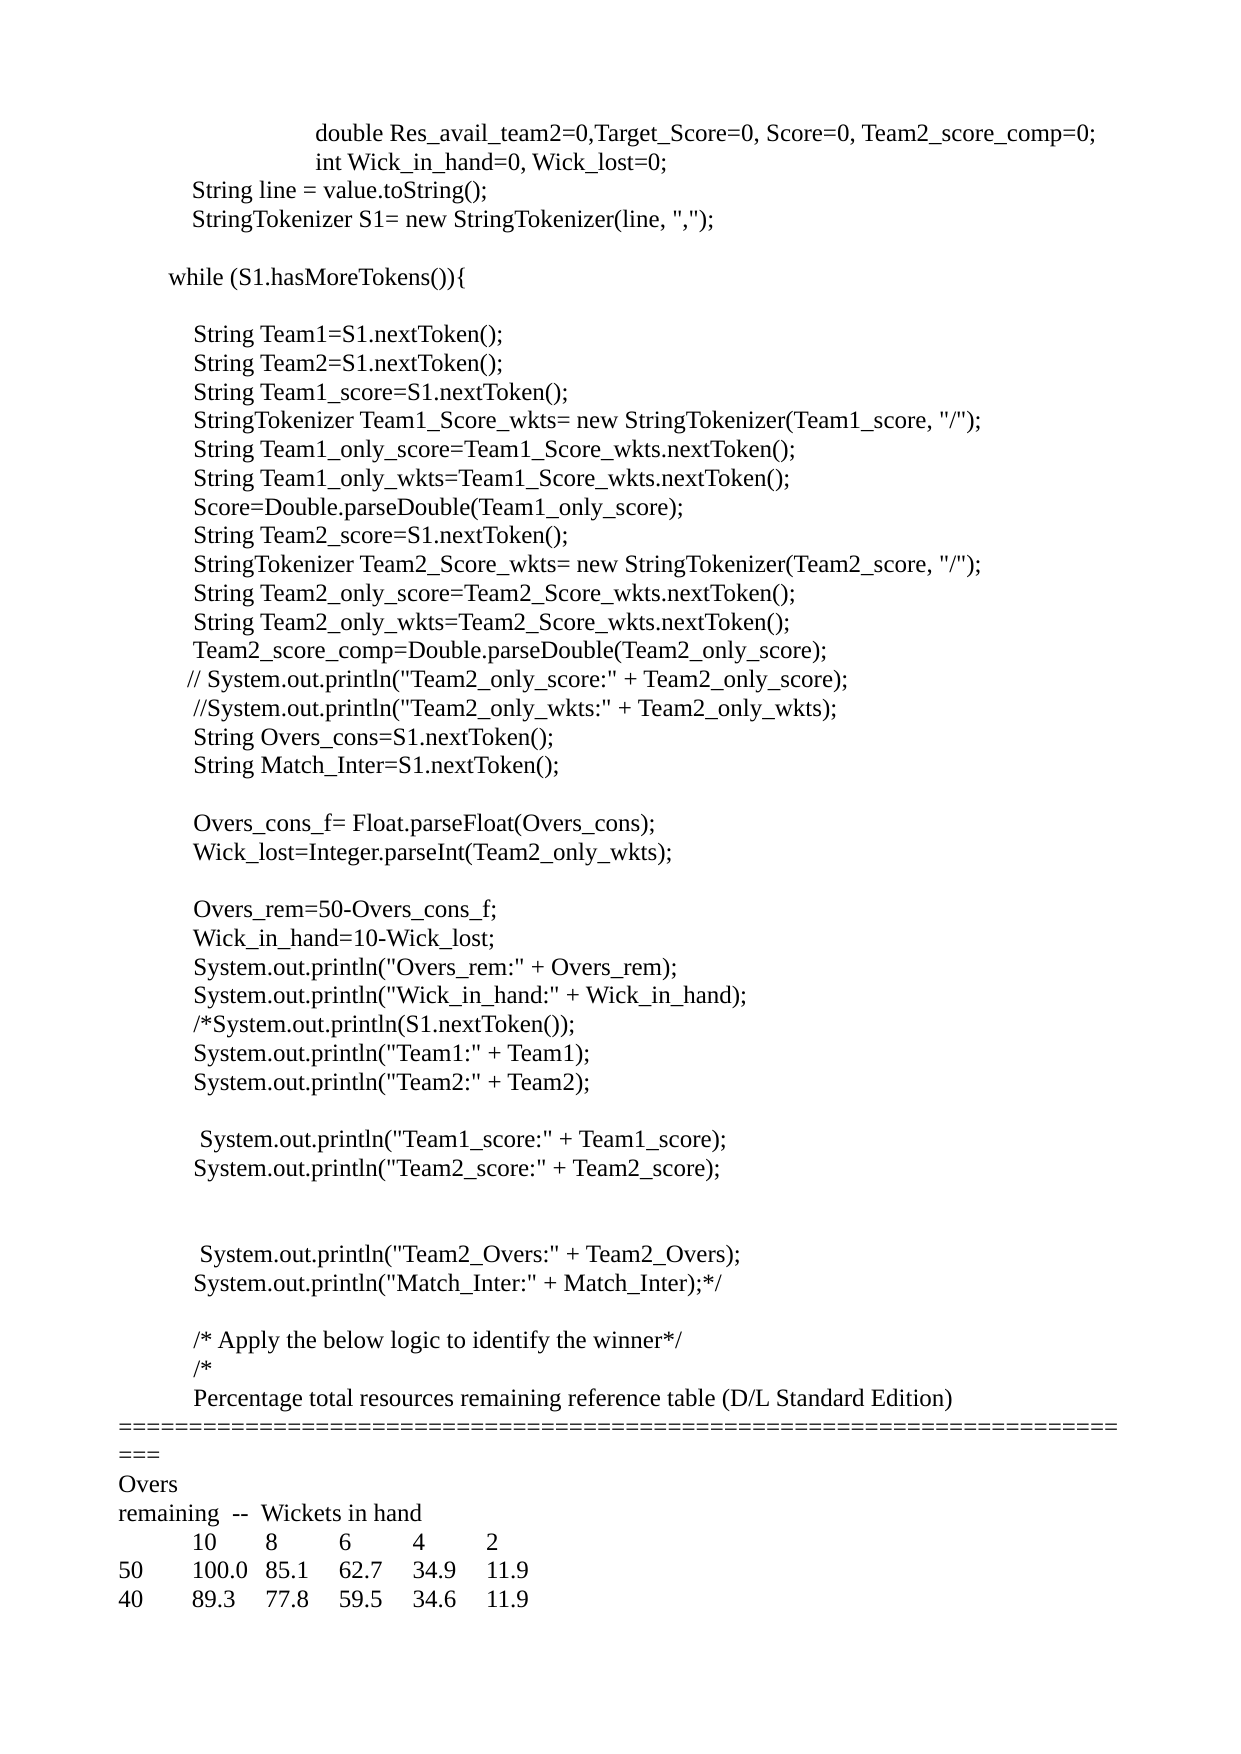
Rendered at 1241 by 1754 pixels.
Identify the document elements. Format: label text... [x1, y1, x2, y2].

text System.out.println("Match_Inter:" + Match_Inter);*/ [118, 1268, 1122, 1297]
text System.out.println("Team1_score:" + Team1_score); [118, 1124, 1122, 1153]
text 50 100.0 85.1 62.7 34.9 11.9 [118, 1556, 1122, 1584]
text Wick_lost=Integer.parseInt(Team2_only_wkts); [118, 837, 1122, 866]
text String line = value.toString(); [118, 176, 1122, 204]
text Overs [118, 1469, 1122, 1498]
text while (S1.hasMoreTokens()){ [118, 262, 1122, 291]
text StringTokenizer Team2_Score_wkts= new StringTokenizer(Team2_score, "/"); [118, 549, 1122, 578]
text String Team1=S1.nextToken(); [118, 319, 1122, 348]
text String Team1_score=S1.nextToken(); [118, 377, 1122, 406]
text 40 89.3 77.8 59.5 34.6 11.9 [118, 1584, 1122, 1613]
text StringTokenizer Team1_Score_wkts= new StringTokenizer(Team1_score, "/"); [118, 406, 1122, 434]
text String Team2_only_score=Team2_Score_wkts.nextToken(); [118, 578, 1122, 607]
text double Res_avail_team2=0,Target_Score=0, Score=0, Team2_score_comp=0; [118, 118, 1122, 147]
text System.out.println("Team2_score:" + Team2_score); [118, 1153, 1122, 1182]
text String Team2_score=S1.nextToken(); [118, 521, 1122, 549]
text String Team2_only_wkts=Team2_Score_wkts.nextToken(); [118, 607, 1122, 636]
text Team2_score_comp=Double.parseDouble(Team2_only_score); [118, 636, 1122, 664]
text String Team1_only_score=Team1_Score_wkts.nextToken(); [118, 434, 1122, 463]
text String Overs_cons=S1.nextToken(); [118, 722, 1122, 751]
text Percentage total resources remaining reference table (D/L Standard Edition) [118, 1383, 1122, 1412]
text /* Apply the below logic to identify the winner*/ [118, 1326, 1122, 1354]
text int Wick_in_hand=0, Wick_lost=0; [118, 147, 1122, 176]
text Wick_in_hand=10-Wick_lost; [118, 923, 1122, 952]
text Overs_rem=50-Overs_cons_f; [118, 894, 1122, 923]
text StringTokenizer S1= new StringTokenizer(line, ","); [118, 204, 1122, 233]
text System.out.println("Wick_in_hand:" + Wick_in_hand); [118, 981, 1122, 1009]
text System.out.println("Overs_rem:" + Overs_rem); [118, 952, 1122, 981]
text //System.out.println("Team2_only_wkts:" + Team2_only_wkts); [118, 693, 1122, 722]
text String Team1_only_wkts=Team1_Score_wkts.nextToken(); [118, 463, 1122, 492]
text /*System.out.println(S1.nextToken()); [118, 1009, 1122, 1038]
text String Match_Inter=S1.nextToken(); [118, 751, 1122, 779]
text // System.out.println("Team2_only_score:" + Team2_only_score); [118, 664, 1122, 693]
text Score=Double.parseDouble(Team1_only_score); [118, 492, 1122, 521]
text /* [118, 1354, 1122, 1383]
text 10 8 6 4 2 [118, 1527, 1122, 1556]
text System.out.println("Team2:" + Team2); [118, 1067, 1122, 1096]
text ========================================================================== [118, 1412, 1122, 1469]
text System.out.println("Team2_Overs:" + Team2_Overs); [118, 1239, 1122, 1268]
text String Team2=S1.nextToken(); [118, 348, 1122, 377]
text remaining -- Wickets in hand [118, 1498, 1122, 1527]
text Overs_cons_f= Float.parseFloat(Overs_cons); [118, 808, 1122, 837]
text System.out.println("Team1:" + Team1); [118, 1038, 1122, 1067]
